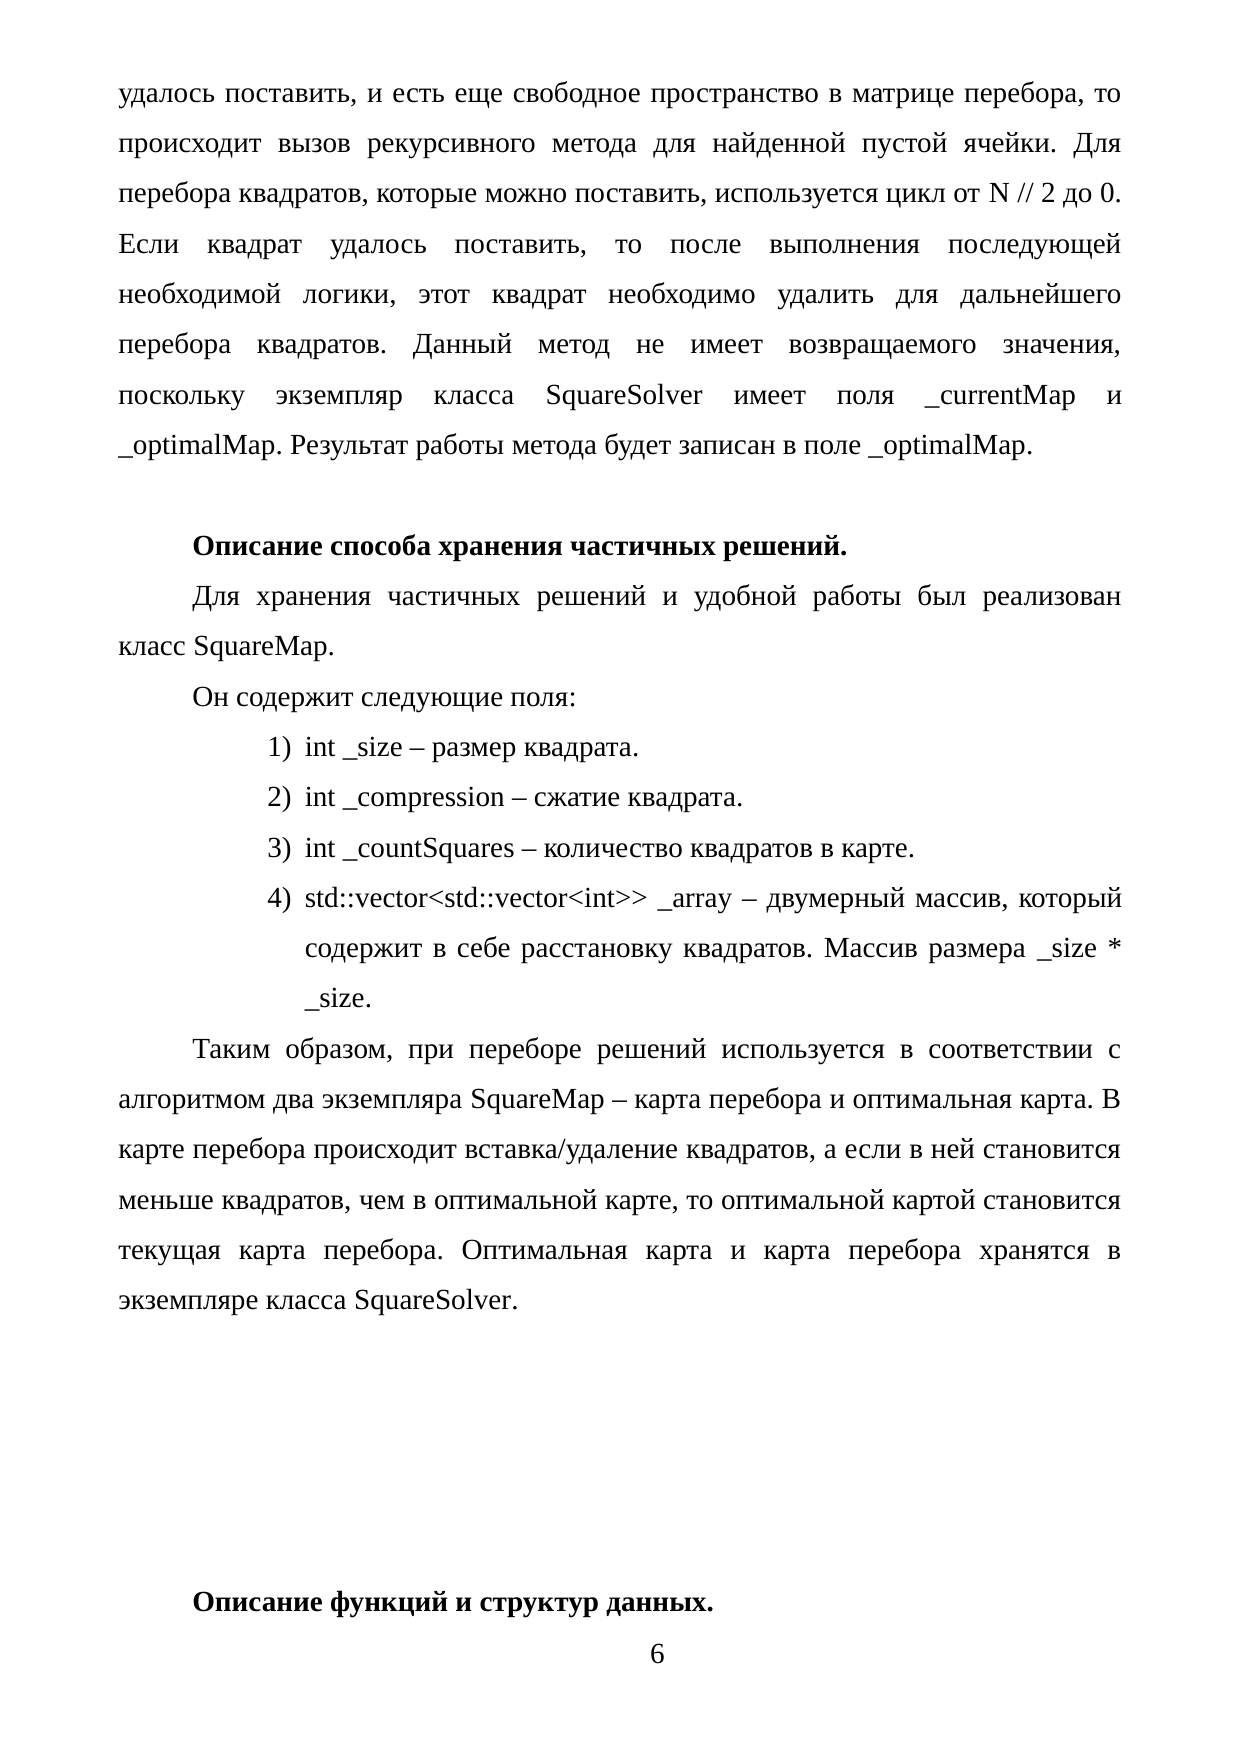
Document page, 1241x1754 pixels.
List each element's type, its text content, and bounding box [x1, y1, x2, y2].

text Описание способа хранения частичных решений. [118, 528, 1122, 561]
text Для хранения частичных решений и удобной работы был реализован класс SquareMap. [118, 578, 1122, 662]
list std::vector<std::vector<int>> _array – двумерный массив, который содержит в себе расстановку квадратов. Массив размера _size * _size. [267, 880, 1122, 1014]
list int _size – размер квадрата. [267, 729, 1122, 763]
text Описание функций и структур данных. [118, 1584, 1122, 1618]
list int _countSquares – количество квадратов в карте. [267, 830, 1122, 863]
text Он содержит следующие поля: [118, 679, 1122, 712]
text удалось поставить, и есть еще свободное пространство в матрице перебора, то происходит вызов рекурсивного метода для найденной пустой ячейки. Для перебора квадратов, которые можно поставить, используется цикл от N // 2 до 0. Если квадрат удалось поставить, то после выполнения последующей необходимой логики, этот квадрат необходимо удалить для дальнейшего перебора квадратов. Данный метод не имеет возвращаемого значения, поскольку экземпляр класса SquareSolver имеет поля _currentMap и _optimalMap. Результат работы метода будет записан в поле _optimalMap. [118, 75, 1122, 461]
text Таким образом, при переборе решений используется в соответствии с алгоритмом два экземпляра SquareMap – карта перебора и оптимальная карта. В карте перебора происходит вставка/удаление квадратов, а если в ней становится меньше квадратов, чем в оптимальной карте, то оптимальной картой становится текущая карта перебора. Оптимальная карта и карта перебора хранятся в экземпляре класса SquareSolver. [118, 1031, 1122, 1316]
list int _compression – сжатие квадрата. [267, 779, 1122, 813]
